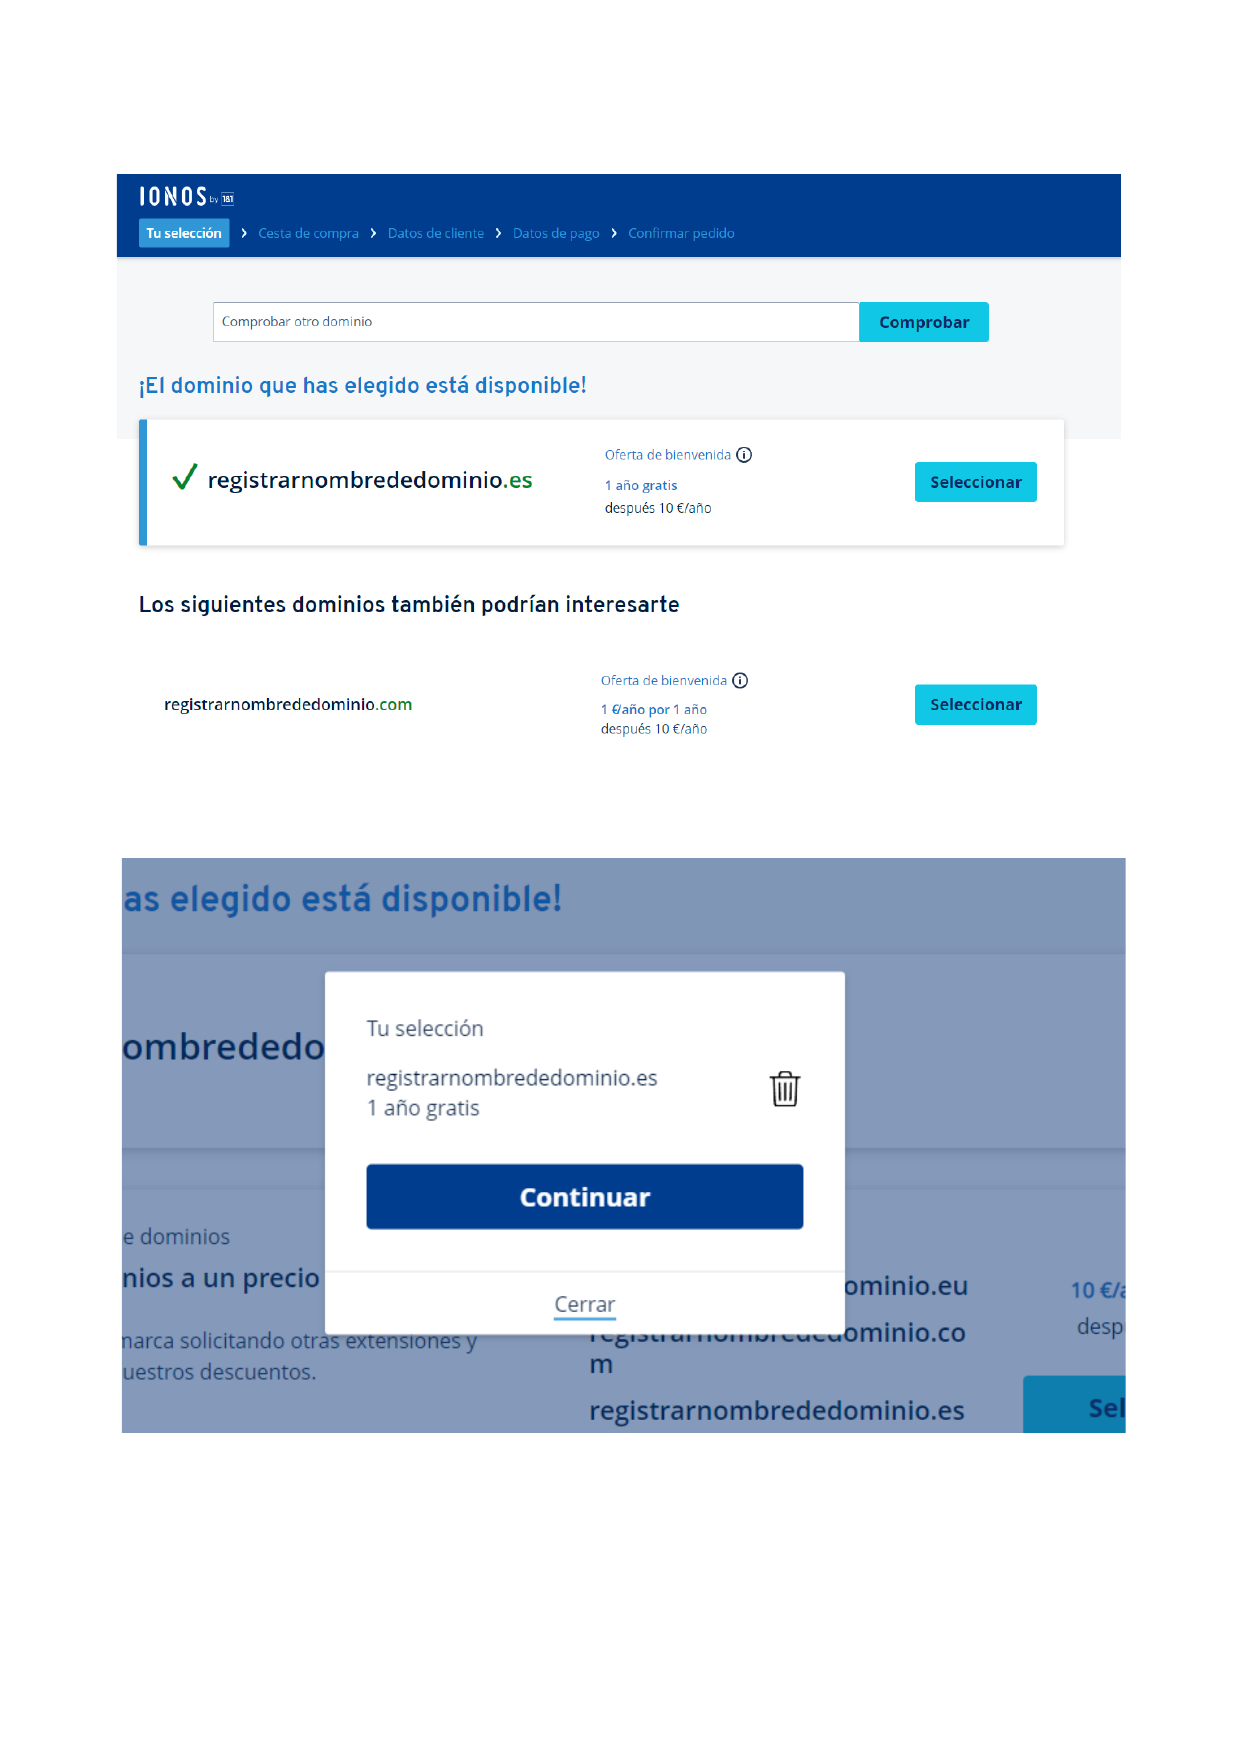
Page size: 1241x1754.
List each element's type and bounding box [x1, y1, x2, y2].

picture [121, 858, 1126, 1433]
picture [116, 174, 1121, 754]
